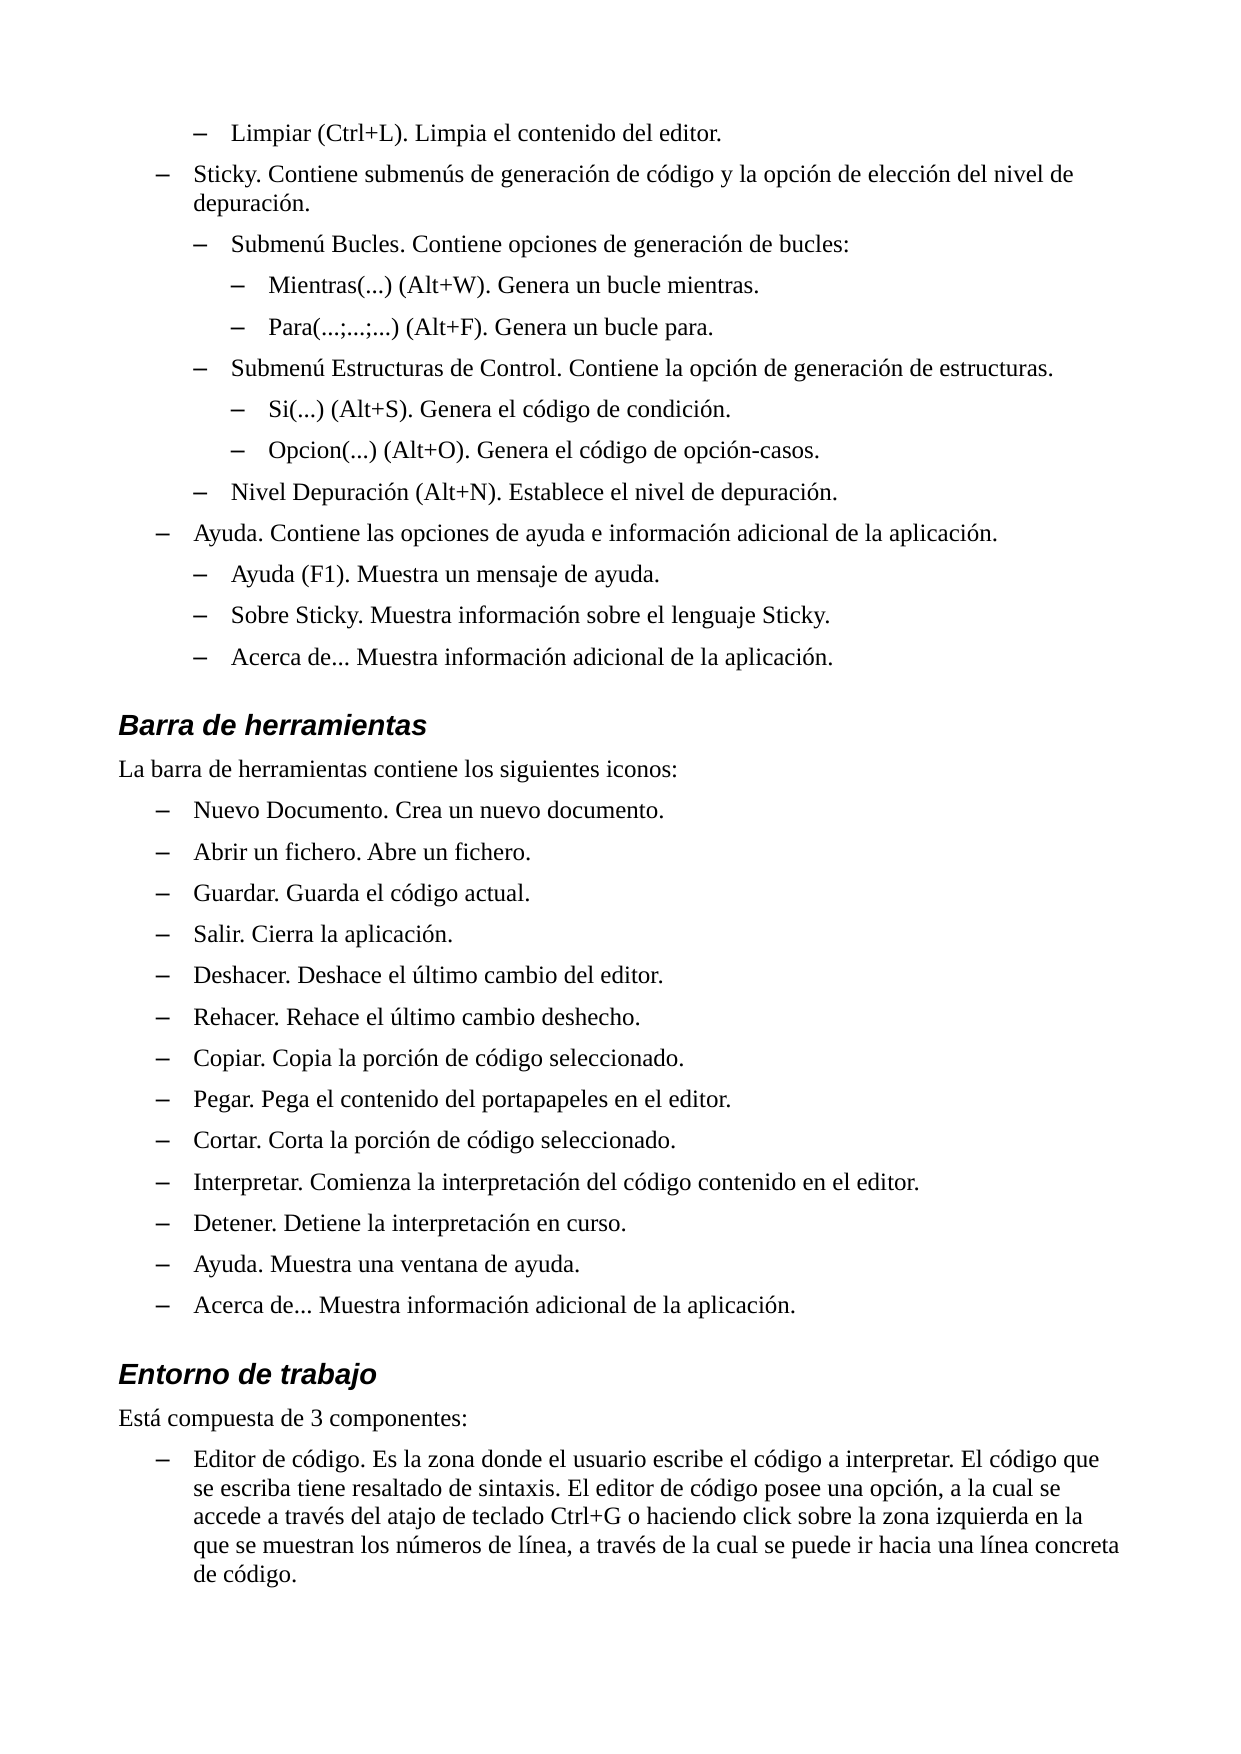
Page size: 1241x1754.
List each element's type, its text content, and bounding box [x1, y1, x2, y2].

subtitle Barra de herramientas [118, 708, 1122, 742]
list Editor de código. Es la zona donde el usuario escribe el código a interpretar. El código que se escriba tiene resaltado de sintaxis. El editor de código posee una opción, a la cual se accede a través del atajo de teclado Ctrl+G o haciendo click sobre la zona izquierda en la que se muestran los números de línea, a través de la cual se puede ir hacia una línea concreta de código. [156, 1444, 1122, 1588]
list Ayuda. Contiene las opciones de ayuda e información adicional de la aplicación. [156, 518, 1122, 547]
text La barra de herramientas contiene los siguientes iconos: [118, 754, 1122, 783]
list Submenú Bucles. Contiene opciones de generación de bucles: [193, 229, 1122, 258]
list Limpiar (Ctrl+L). Limpia el contenido del editor. [193, 118, 1122, 147]
list Sticky. Contiene submenús de generación de código y la opción de elección del nivel de depuración. [156, 159, 1122, 217]
list Salir. Cierra la aplicación. [156, 919, 1122, 948]
list Interpretar. Comienza la interpretación del código contenido en el editor. [156, 1167, 1122, 1195]
list Opcion(...) (Alt+O). Genera el código de opción-casos. [231, 436, 1122, 464]
list Submenú Estructuras de Control. Contiene la opción de generación de estructuras. [193, 353, 1122, 382]
list Ayuda (F1). Muestra un mensaje de ayuda. [193, 559, 1122, 588]
subtitle Entorno de trabajo [118, 1357, 1122, 1390]
list Copiar. Copia la porción de código seleccionado. [156, 1043, 1122, 1072]
list Nivel Depuración (Alt+N). Establece el nivel de depuración. [193, 477, 1122, 506]
text Está compuesta de 3 componentes: [118, 1403, 1122, 1431]
list Guardar. Guarda el código actual. [156, 878, 1122, 907]
list Abrir un fichero. Abre un fichero. [156, 837, 1122, 865]
list Acerca de... Muestra información adicional de la aplicación. [193, 642, 1122, 671]
list Sobre Sticky. Muestra información sobre el lenguaje Sticky. [193, 601, 1122, 629]
list Ayuda. Muestra una ventana de ayuda. [156, 1249, 1122, 1278]
list Mientras(...) (Alt+W). Genera un bucle mientras. [231, 271, 1122, 299]
list Acerca de... Muestra información adicional de la aplicación. [156, 1290, 1122, 1319]
list Detener. Detiene la interpretación en curso. [156, 1208, 1122, 1237]
list Pegar. Pega el contenido del portapapeles en el editor. [156, 1084, 1122, 1113]
list Nuevo Documento. Crea un nuevo documento. [156, 795, 1122, 824]
list Rehacer. Rehace el último cambio deshecho. [156, 1002, 1122, 1030]
list Deshacer. Deshace el último cambio del editor. [156, 960, 1122, 989]
list Cortar. Corta la porción de código seleccionado. [156, 1125, 1122, 1154]
list Para(...;...;...) (Alt+F). Genera un bucle para. [231, 312, 1122, 341]
list Si(...) (Alt+S). Genera el código de condición. [231, 394, 1122, 423]
